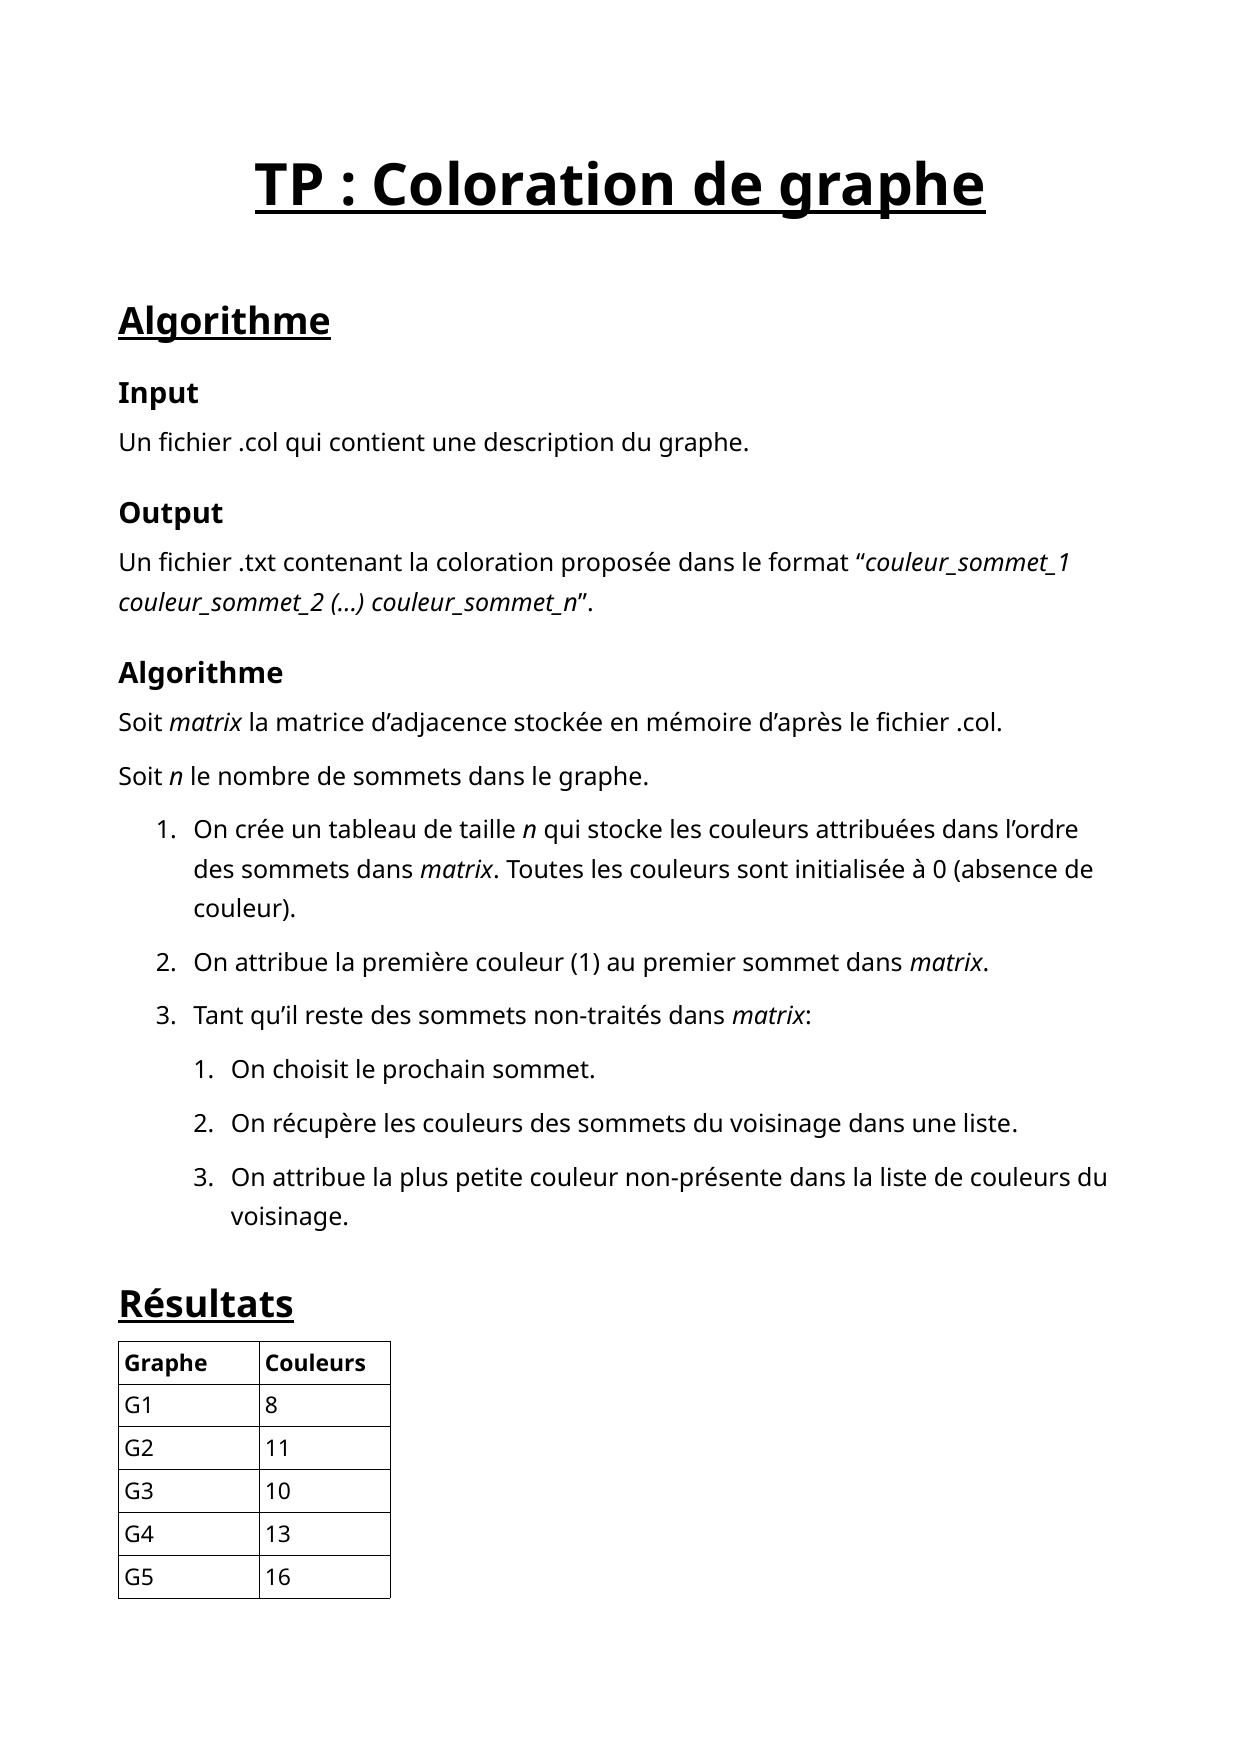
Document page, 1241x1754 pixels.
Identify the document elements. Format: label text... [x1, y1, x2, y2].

list On attribue la première couleur (1) au premier sommet dans matrix. [156, 944, 1122, 978]
table_cell 13 [260, 1513, 390, 1555]
table_cell 8 [260, 1385, 390, 1426]
table_header Couleurs [260, 1342, 390, 1383]
list On choisit le prochain sommet. [193, 1052, 1122, 1086]
subtitle Input [118, 372, 1122, 412]
table_cell G1 [119, 1385, 259, 1426]
list Tant qu’il reste des sommets non-traités dans matrix: [156, 998, 1122, 1032]
table_cell G2 [119, 1427, 259, 1469]
table_cell G4 [119, 1513, 259, 1555]
text Soit n le nombre de sommets dans le graphe. [118, 758, 1122, 792]
table_cell G5 [119, 1556, 259, 1598]
table_cell 11 [260, 1427, 390, 1469]
title TP : Coloration de graphe [118, 143, 1122, 223]
text Soit matrix la matrice d’adjacence stockée en mémoire d’après le fichier .col. [118, 705, 1122, 739]
table_header Graphe [119, 1342, 259, 1383]
subtitle Résultats [118, 1277, 1122, 1328]
list On attribue la plus petite couleur non-présente dans la liste de couleurs du voisinage. [193, 1159, 1122, 1232]
list On récupère les couleurs des sommets du voisinage dans une liste. [193, 1106, 1122, 1139]
table_cell 16 [260, 1556, 390, 1598]
table_cell 10 [260, 1470, 390, 1512]
subtitle Algorithme [118, 294, 1122, 345]
subtitle Algorithme [118, 652, 1122, 692]
text Un fichier .col qui contient une description du graphe. [118, 424, 1122, 458]
list On crée un tableau de taille n qui stocke les couleurs attribuées dans l’ordre des sommets dans matrix. Toutes les couleurs sont initialisée à 0 (absence de couleur). [156, 812, 1122, 924]
subtitle Output [118, 493, 1122, 532]
table_cell G3 [119, 1470, 259, 1512]
text Un fichier .txt contenant la coloration proposée dans le format “couleur_sommet_1 couleur_sommet_2 (...) couleur_sommet_n”. [118, 545, 1122, 618]
